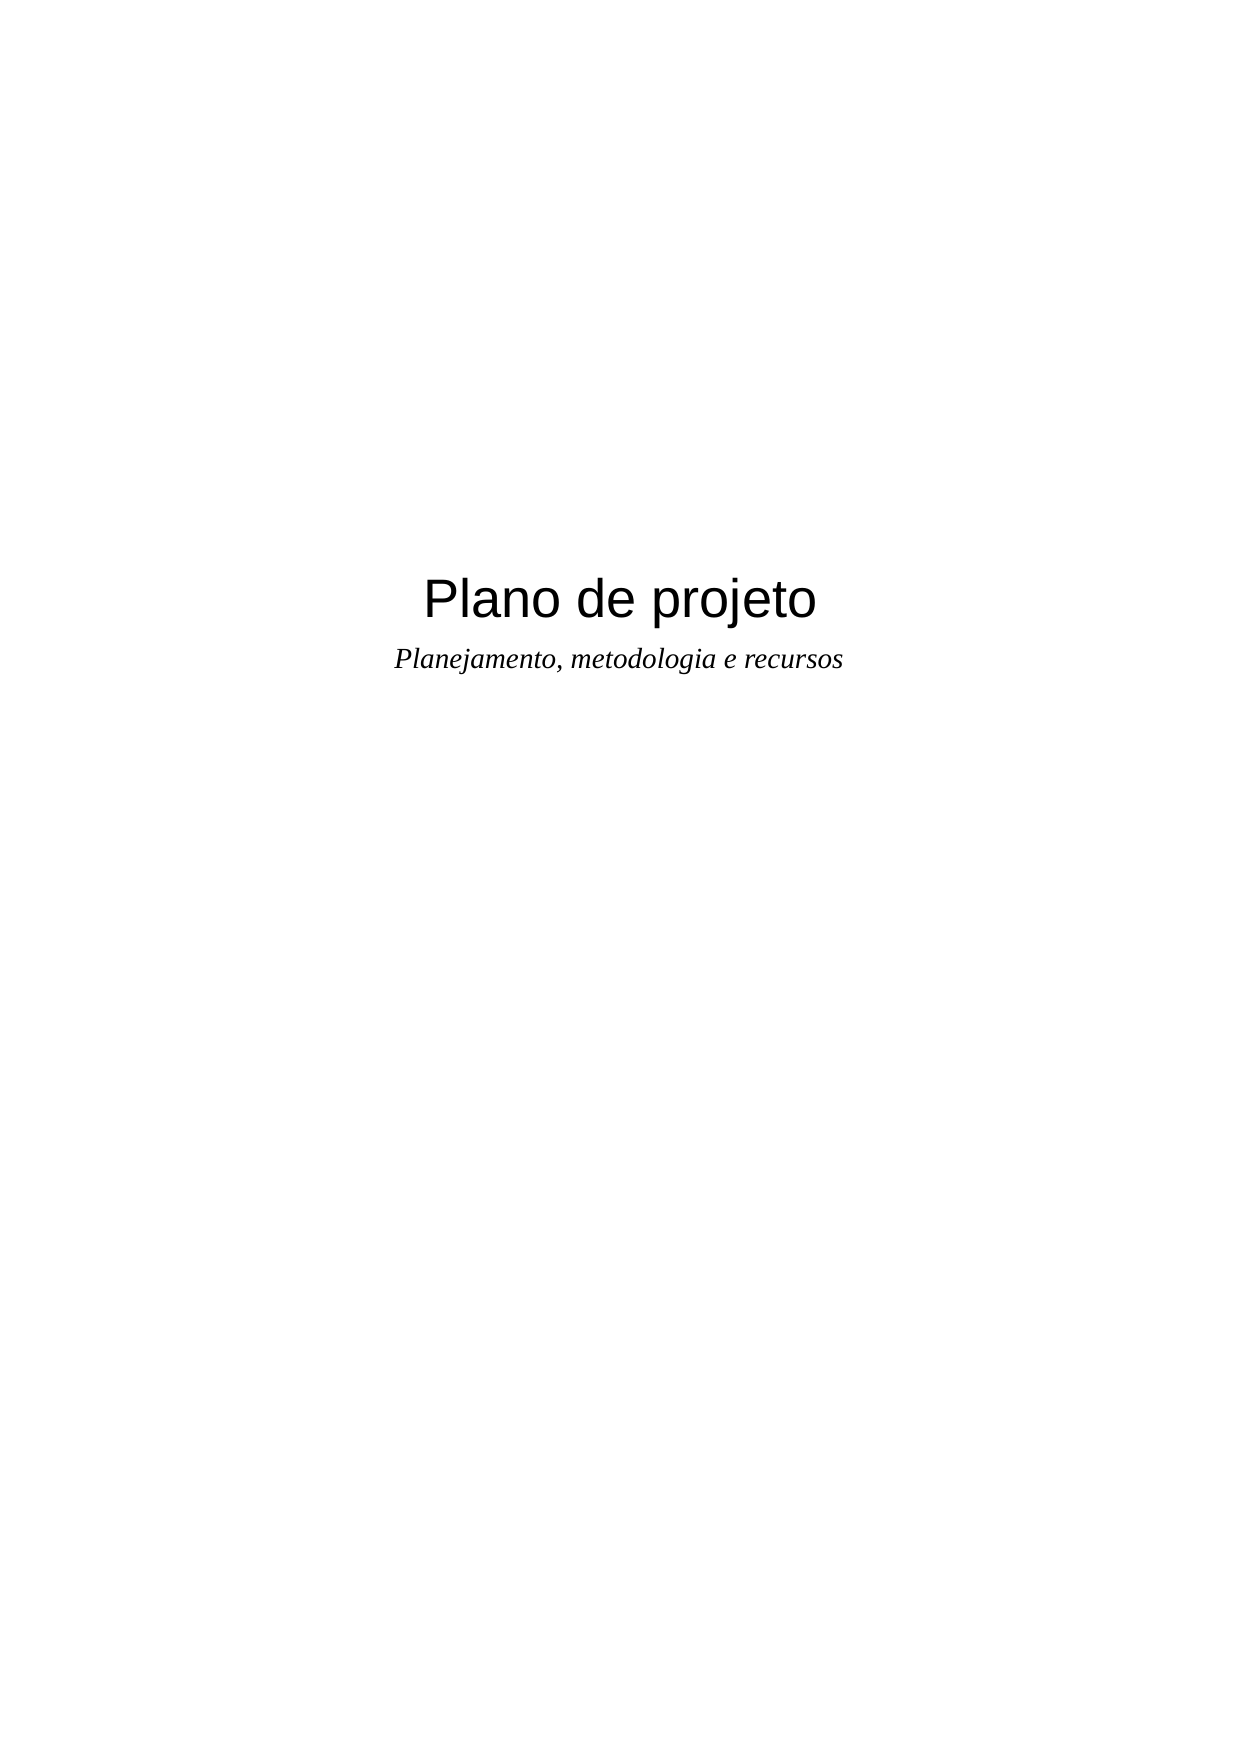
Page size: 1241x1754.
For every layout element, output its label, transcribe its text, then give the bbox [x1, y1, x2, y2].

text Plano de projeto [118, 567, 1122, 629]
text Planejamento, metodologia e recursos [118, 642, 1122, 675]
